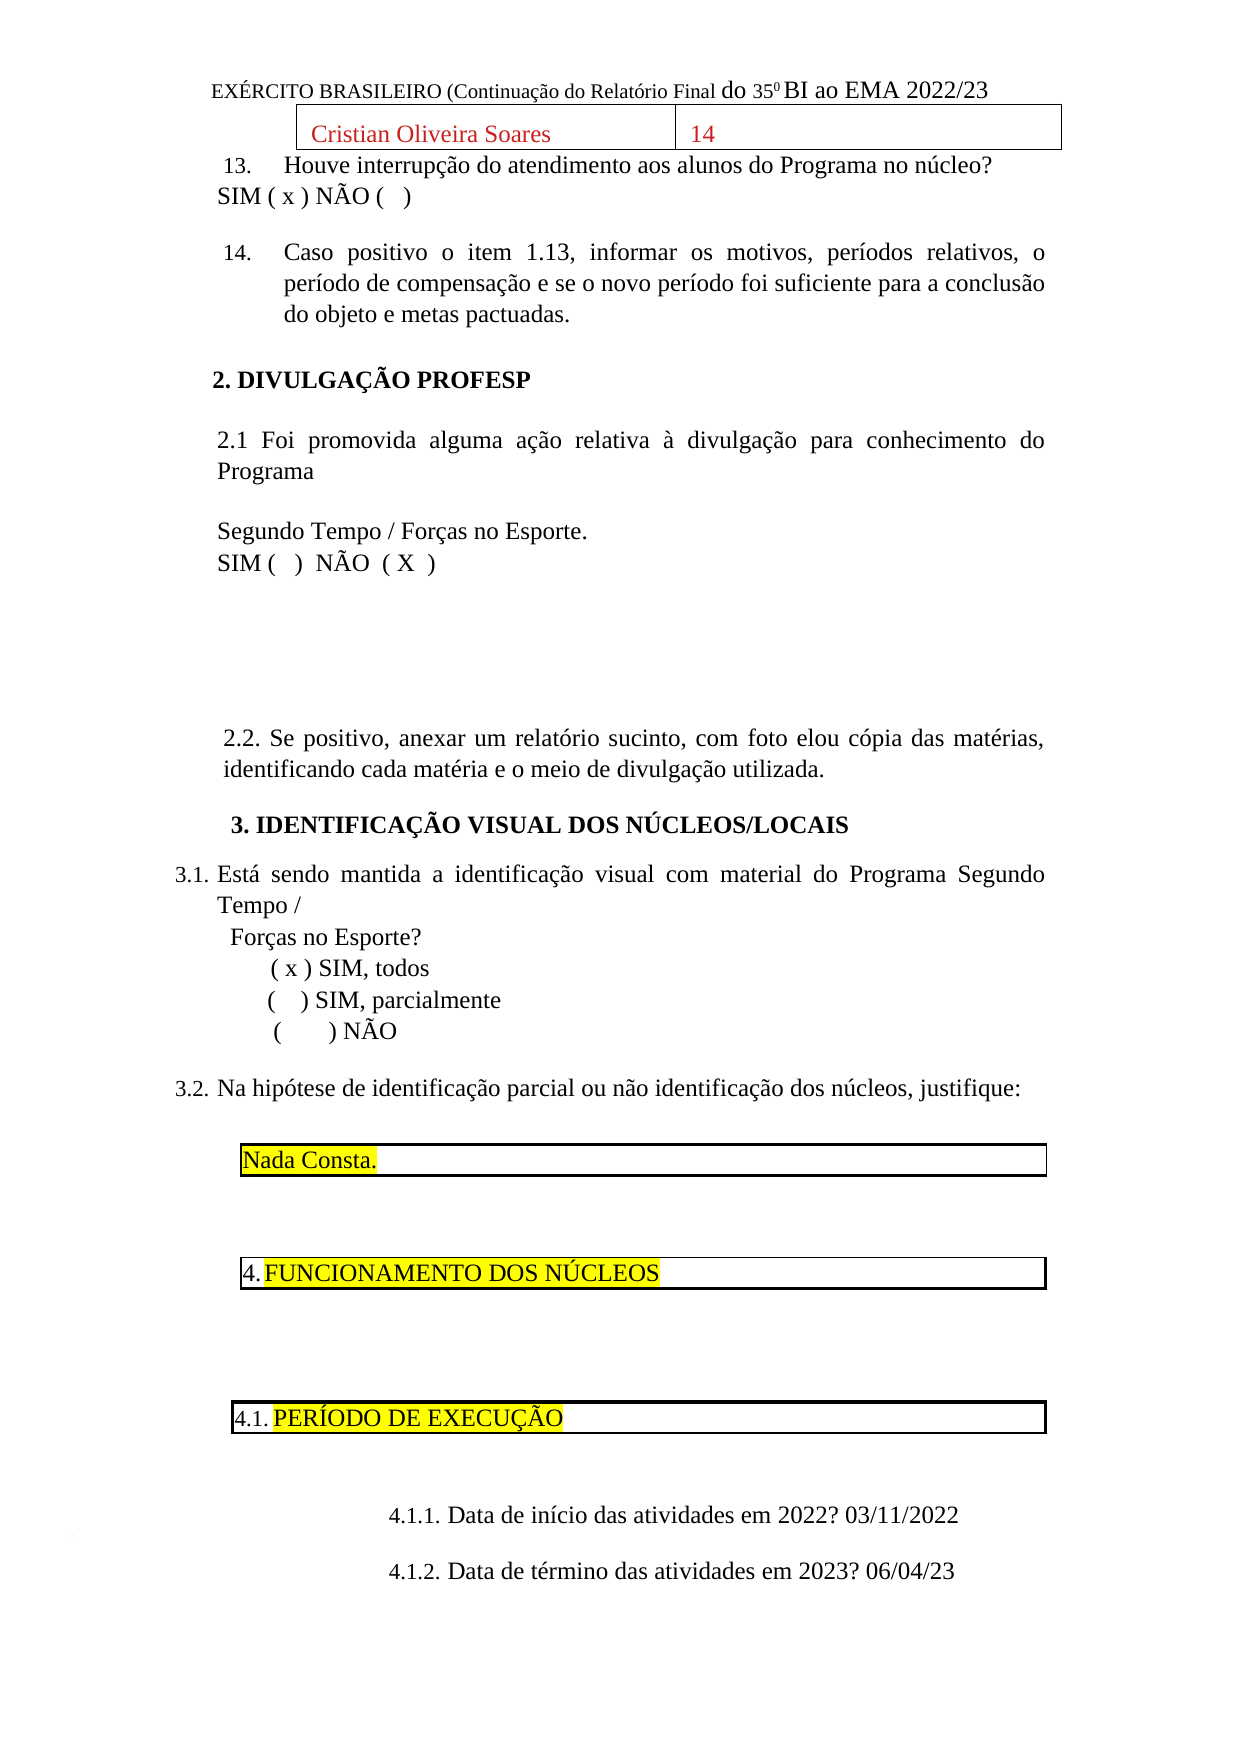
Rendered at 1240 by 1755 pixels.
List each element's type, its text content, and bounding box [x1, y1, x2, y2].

table_cell 14 [676, 105, 1061, 149]
text SIM ( ) NÃO ( X ) [217, 548, 1047, 576]
list Data de término das atividades em 2023? 06/04/23 [389, 1556, 1046, 1585]
text Forças no Esporte? [230, 922, 1046, 951]
list Caso positivo o item 1.13, informar os motivos, períodos relativos, o período de compensação e se o novo período foi suficiente para a conclusão do objeto e metas pactuadas. [223, 237, 1046, 328]
text 2.2. Se positivo, anexar um relatório sucinto, com foto elou cópia das matérias, identificando cada matéria e o meio de divulgação utilizada. [223, 723, 1046, 783]
list FUNCIONAMENTO DOS NÚCLEOS [242, 1258, 1044, 1287]
text 2.1 Foi promovida alguma ação relativa à divulgação para conhecimento do Programa [217, 425, 1046, 485]
subtitle 2. DIVULGAÇÃO PROFESP [124, 365, 1047, 394]
list Data de início das atividades em 2022? 03/11/2022 [389, 1500, 1046, 1529]
text SIM ( x ) NÃO ( ) [217, 181, 1047, 210]
text 3. IDENTIFICAÇÃO VISUAL DOS NÚCLEOS/LOCAIS [231, 810, 1046, 839]
table_cell Cristian Oliveira Soares [297, 105, 675, 149]
list Na hipótese de identificação parcial ou não identificação dos núcleos, justifique: [175, 1073, 1046, 1101]
text ( x ) SIM, todos [270, 953, 1046, 982]
text ( ) SIM, parcialmente [217, 985, 1047, 1013]
text ( ) NÃO [217, 1016, 1047, 1045]
text Nada Consta. [242, 1146, 1046, 1174]
list PERÍODO DE EXECUÇÃO [234, 1404, 1044, 1432]
text Segundo Tempo / Forças no Esporte. [217, 516, 1046, 545]
list Está sendo mantida a identificação visual com material do Programa Segundo Tempo / [175, 859, 1046, 919]
list Houve interrupção do atendimento aos alunos do Programa no núcleo? [223, 150, 1046, 179]
